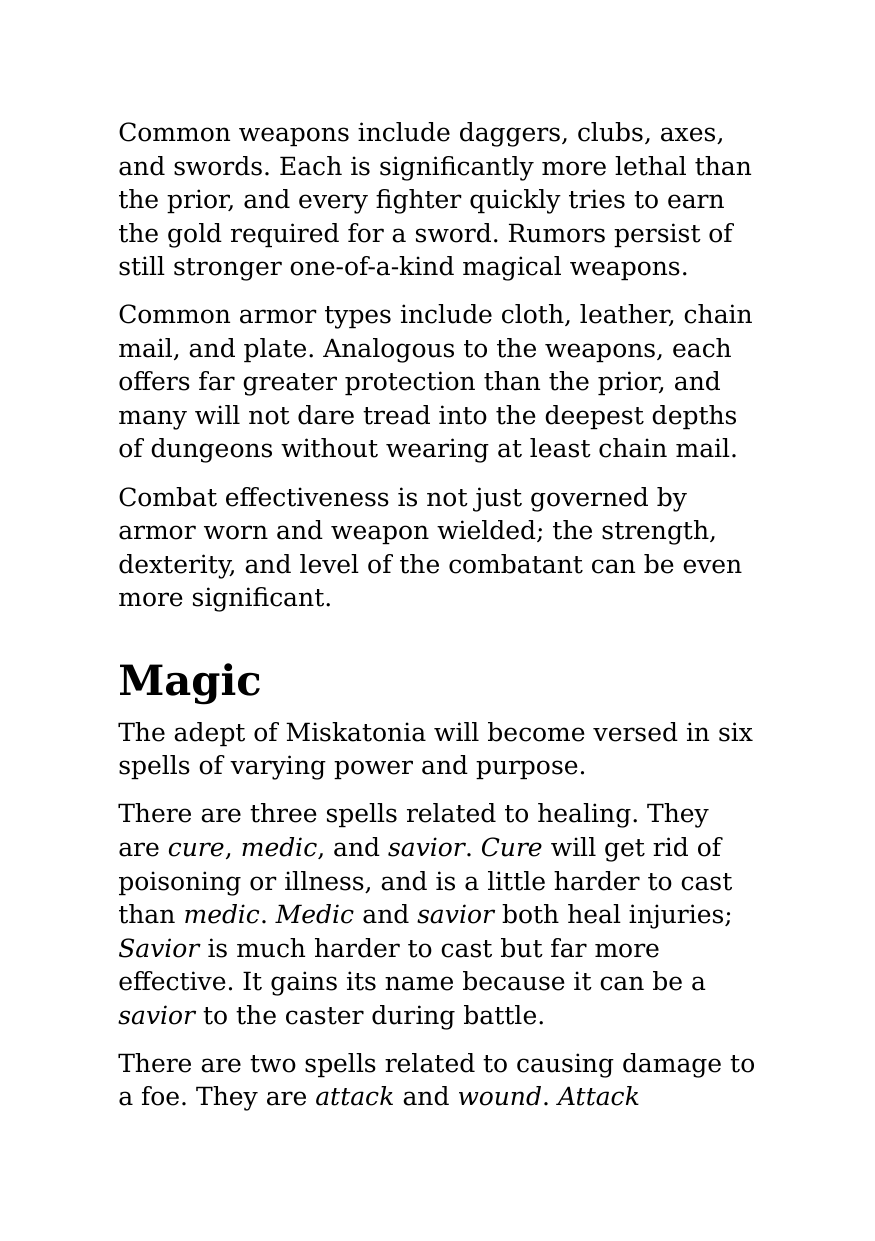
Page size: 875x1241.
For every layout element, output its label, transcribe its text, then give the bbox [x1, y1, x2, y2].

text Common weapons include daggers, clubs, axes, and swords. Each is significantly more lethal than the prior, and every fighter quickly tries to earn the gold required for a sword. Rumors persist of still stronger one-of-a-kind magical weapons. [118, 118, 756, 281]
subtitle Magic [118, 656, 756, 705]
text The adept of Miskatonia will become versed in six spells of varying power and purpose. [118, 718, 756, 781]
text Common armor types include cloth, leather, chain mail, and plate. Analogous to the weapons, each offers far greater protection than the prior, and many will not dare tread into the deepest depths of dungeons without wearing at least chain mail. [118, 300, 756, 464]
text There are two spells related to causing damage to a foe. They are attack and wound. Attack [118, 1049, 756, 1112]
text Combat effectiveness is not just governed by armor worn and weapon wielded; the strength, dexterity, and level of the combatant can be even more significant. [118, 483, 756, 612]
text There are three spells related to healing. They are cure, medic, and savior. Cure will get rid of poisoning or illness, and is a little harder to cast than medic. Medic and savior both heal injuries; Savior is much harder to cast but far more effective. It gains its name because it can be a savior to the caster during battle. [118, 799, 756, 1030]
